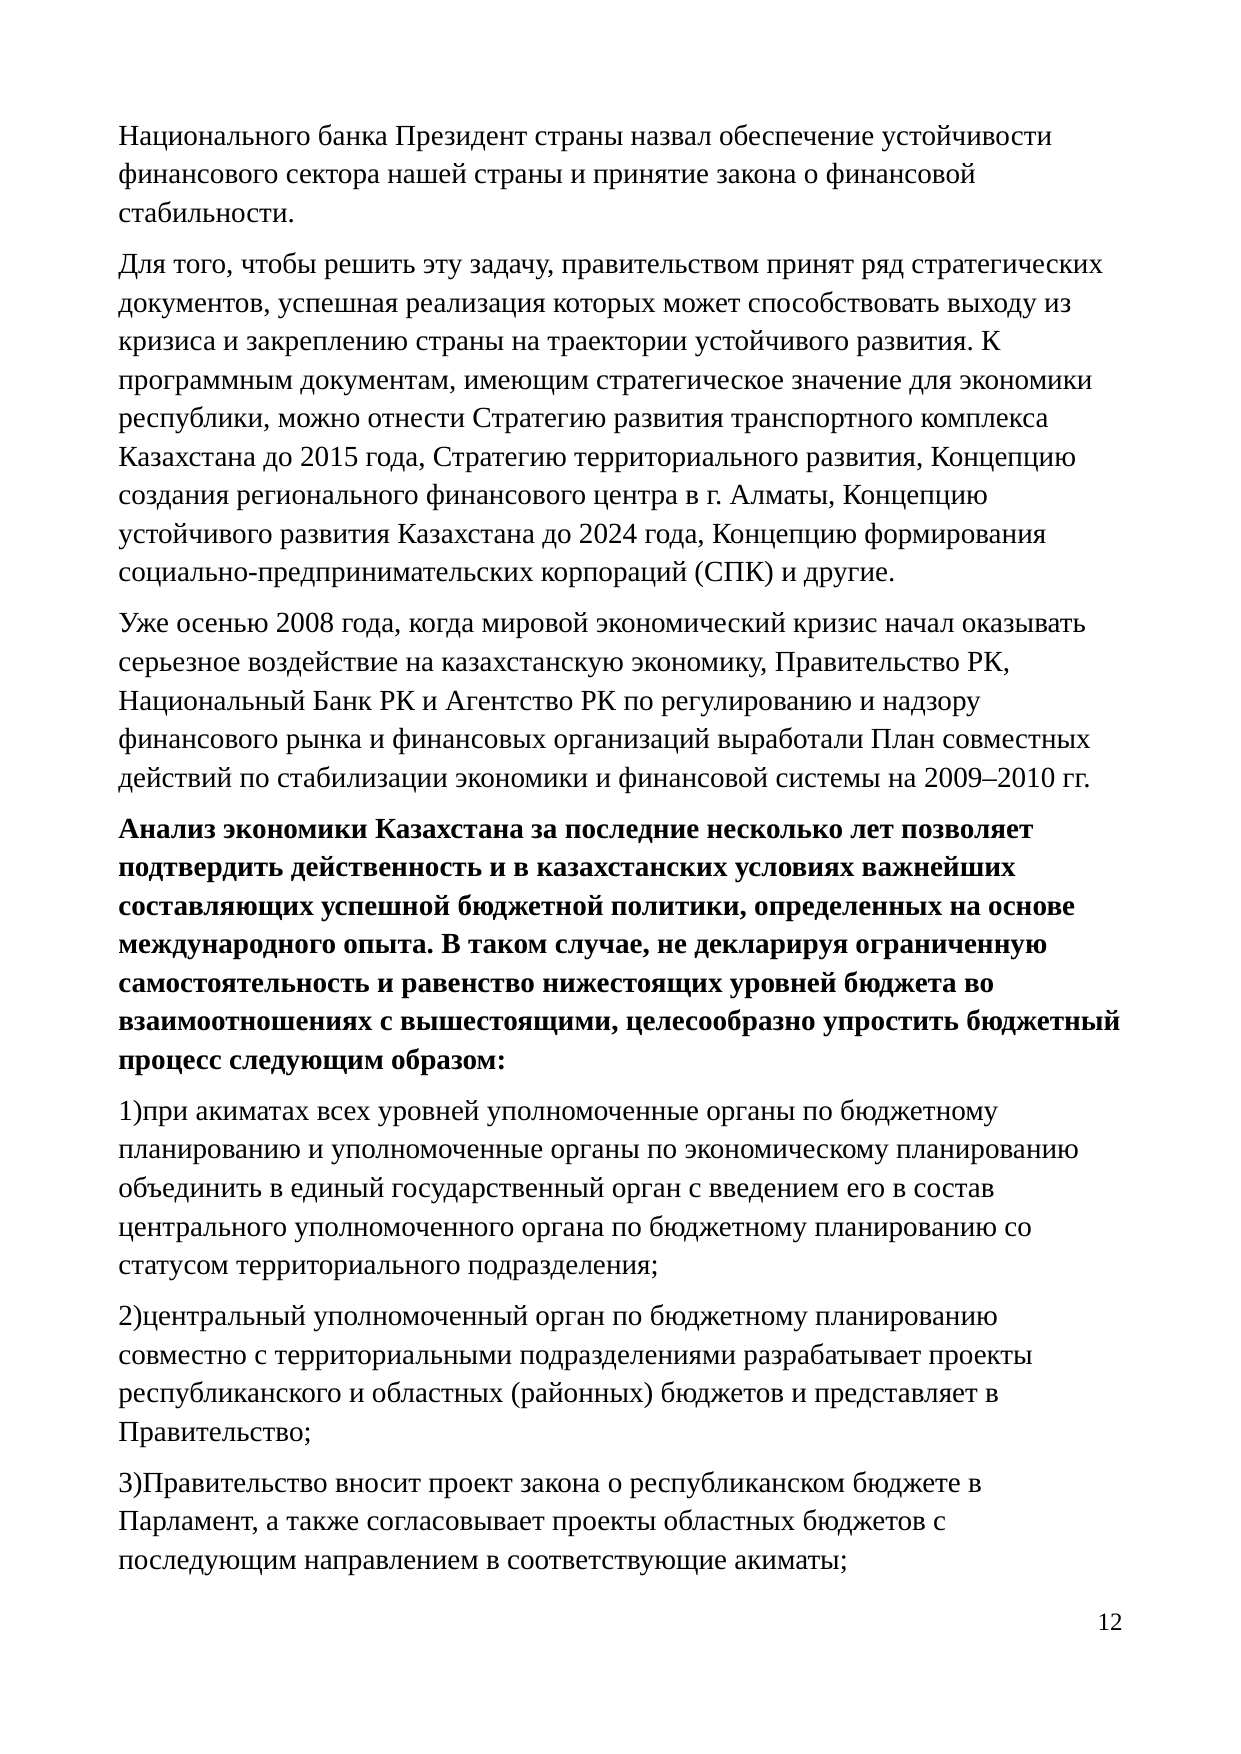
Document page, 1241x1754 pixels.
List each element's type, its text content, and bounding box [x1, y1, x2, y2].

text 1)при акиматах всех уровней уполномоченные органы по бюджетному планированию и уполномоченные органы по экономическому планированию объединить в единый государственный орган с введением его в состав центрального уполномоченного органа по бюджетному планированию со статусом территориального подразделения; [118, 1093, 1122, 1281]
text 2)центральный уполномоченный орган по бюджетному планированию совместно с территориальными подразделениями разрабатывает проекты республиканского и областных (районных) бюджетов и представляет в Правительство; [118, 1298, 1122, 1447]
text Уже осенью 2008 года, когда мировой экономический кризис начал оказывать серьезное воздействие на казахстанскую экономику, Правительство РК, Национальный Банк РК и Агентство РК по регулированию и надзору финансового рынка и финансовых организаций выработали План совместных действий по стабилизации экономики и финансовой системы на 2009–2010 гг. [118, 606, 1122, 793]
text Для того, чтобы решить эту задачу, правительством принят ряд стратегических документов, успешная реализация которых может способствовать выходу из кризиса и закреплению страны на траектории устойчивого развития. К программным документам, имеющим стратегическое значение для экономики республики, можно отнести Стратегию развития транспортного комплекса Казахстана до 2015 года, Стратегию территориального развития, Концепцию создания регионального финансового центра в г. Алматы, Концепцию устойчивого развития Казахстана до 2024 года, Концепцию формирования социально-предпринимательских корпораций (СПК) и другие. [118, 246, 1122, 588]
text Национального банка Президент страны назвал обеспечение устойчивости финансового сектора нашей страны и принятие закона о финансовой стабильности. [118, 118, 1122, 229]
text 3)Правительство вносит проект закона о республиканском бюджете в Парламент, а также согласовывает проекты областных бюджетов с последующим направлением в соответствующие акиматы; [118, 1465, 1122, 1576]
text Анализ экономики Казахстана за последние несколько лет позволяет подтвердить действенность и в казахстанских условиях важнейших составляющих успешной бюджетной политики, определенных на основе международного опыта. В таком случае, не декларируя ограниченную самостоятельность и равенство нижестоящих уровней бюджета во взаимоотношениях с вышестоящими, целесообразно упростить бюджетный процесс следующим образом: [118, 811, 1122, 1076]
